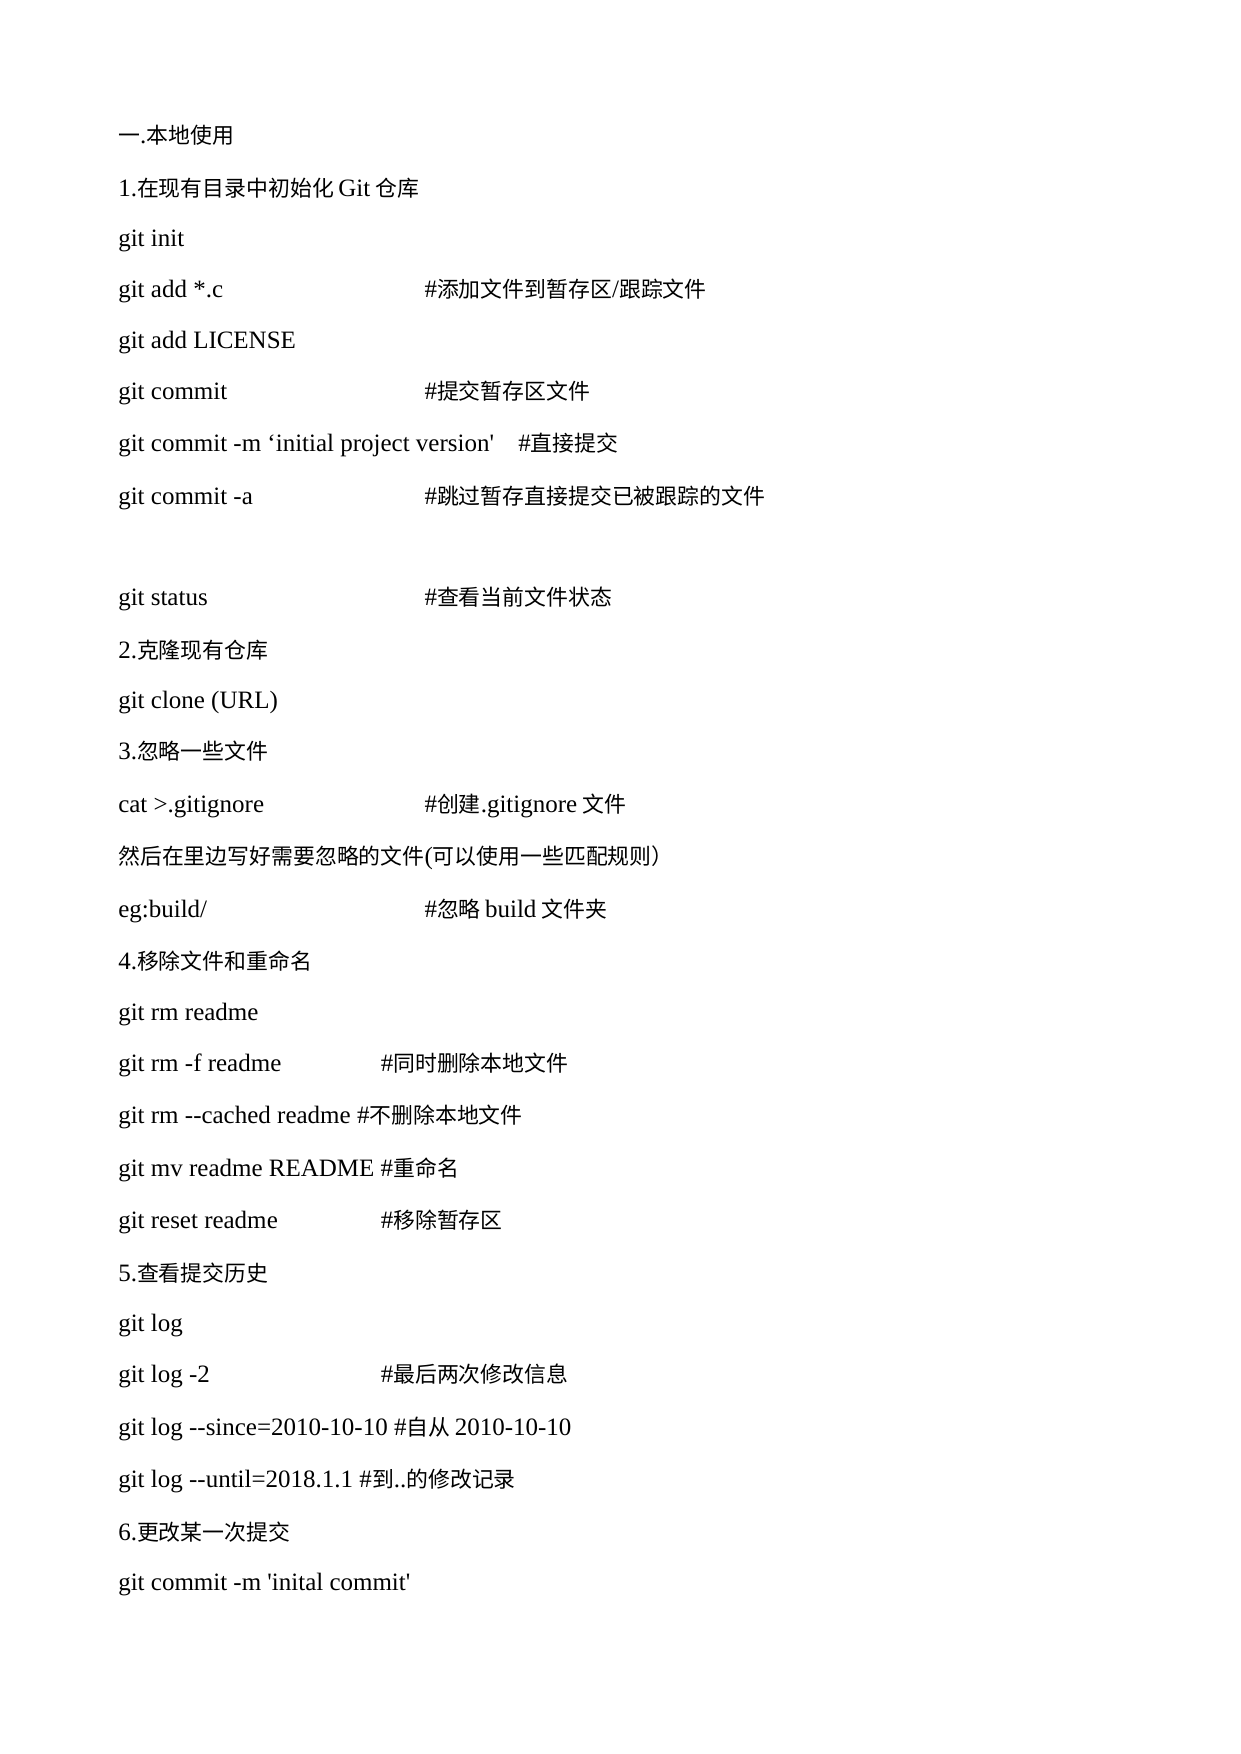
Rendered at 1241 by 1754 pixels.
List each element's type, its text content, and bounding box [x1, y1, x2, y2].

text eg:build/ #忽略build文件夹 [118, 892, 1122, 923]
text cat >.gitignore #创建.gitignore文件 [118, 787, 1122, 818]
text 一.本地使用 [118, 118, 1122, 150]
text git mv readme README #重命名 [118, 1151, 1122, 1183]
text 6.更改某一次提交 [118, 1515, 1122, 1547]
text 3.忽略一些文件 [118, 734, 1122, 766]
text git commit -a #跳过暂存直接提交已被跟踪的文件 [118, 479, 1122, 510]
text git init [118, 223, 1122, 252]
text 4.移除文件和重命名 [118, 944, 1122, 976]
text git add LICENSE [118, 325, 1122, 353]
text git commit -m ‘initial project version' #直接提交 [118, 426, 1122, 458]
text git log --until=2018.1.1 #到..的修改记录 [118, 1462, 1122, 1494]
text git rm --cached readme #不删除本地文件 [118, 1098, 1122, 1130]
text git add *.c #添加文件到暂存区/跟踪文件 [118, 272, 1122, 304]
text git commit #提交暂存区文件 [118, 374, 1122, 405]
text git log [118, 1308, 1122, 1337]
text git status #查看当前文件状态 [118, 580, 1122, 612]
text git log -2 #最后两次修改信息 [118, 1357, 1122, 1389]
text git commit -m 'inital commit' [118, 1567, 1122, 1596]
text 1.在现有目录中初始化Git仓库 [118, 171, 1122, 202]
text 然后在里边写好需要忽略的文件(可以使用一些匹配规则） [118, 839, 1122, 871]
text git reset readme #移除暂存区 [118, 1203, 1122, 1235]
text git rm readme [118, 997, 1122, 1026]
text 2.克隆现有仓库 [118, 633, 1122, 664]
text git rm -f readme #同时删除本地文件 [118, 1046, 1122, 1078]
text git log --since=2010-10-10 #自从2010-10-10 [118, 1410, 1122, 1442]
text git clone (URL) [118, 685, 1122, 714]
text 5.查看提交历史 [118, 1256, 1122, 1288]
